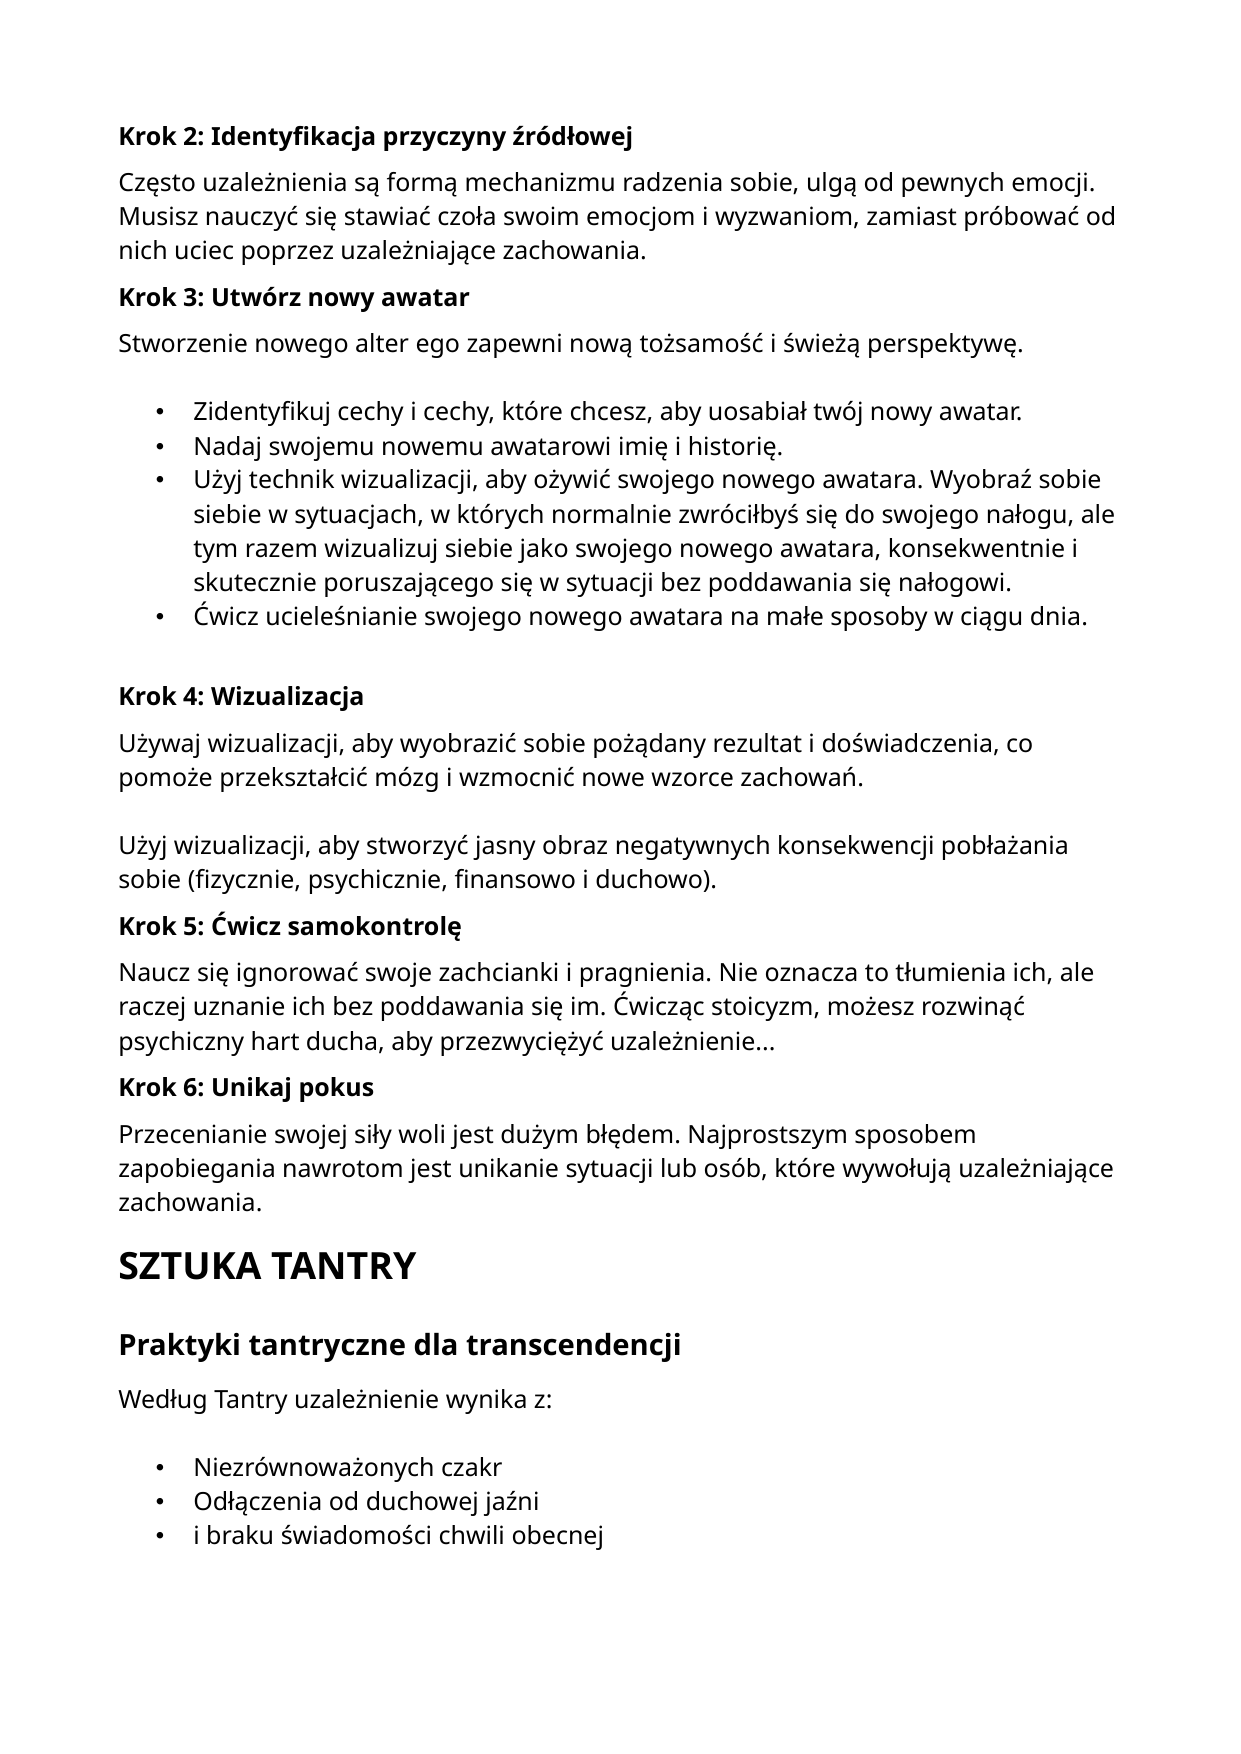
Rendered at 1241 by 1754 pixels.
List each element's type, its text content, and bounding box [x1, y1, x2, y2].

list Odłączenia od duchowej jaźni [156, 1484, 1122, 1518]
text Często uzależnienia są formą mechanizmu radzenia sobie, ulgą od pewnych emocji. Musisz nauczyć się stawiać czoła swoim emocjom i wyzwaniom, zamiast próbować od nich uciec poprzez uzależniające zachowania. [118, 165, 1122, 267]
text Stworzenie nowego alter ego zapewni nową tożsamość i świeżą perspektywę. [118, 326, 1122, 360]
subtitle Krok 3: Utwórz nowy awatar [118, 279, 1122, 313]
subtitle Krok 2: Identyfikacja przyczyny źródłowej [118, 118, 1122, 152]
text Użyj wizualizacji, aby stworzyć jasny obraz negatywnych konsekwencji pobłażania sobie (fizycznie, psychicznie, finansowo i duchowo). [118, 828, 1122, 896]
subtitle Krok 4: Wizualizacja [118, 679, 1122, 713]
subtitle Krok 5: Ćwicz samokontrolę [118, 908, 1122, 942]
text Używaj wizualizacji, aby wyobrazić sobie pożądany rezultat i doświadczenia, co pomoże przekształcić mózg i wzmocnić nowe wzorce zachowań. [118, 726, 1122, 794]
text Przecenianie swojej siły woli jest dużym błędem. Najprostszym sposobem zapobiegania nawrotom jest unikanie sytuacji lub osób, które wywołują uzależniające zachowania. [118, 1116, 1122, 1218]
text Naucz się ignorować swoje zachcianki i pragnienia. Nie oznacza to tłumienia ich, ale raczej uznanie ich bez poddawania się im. Ćwicząc stoicyzm, możesz rozwinąć psychiczny hart ducha, aby przezwyciężyć uzależnienie... [118, 955, 1122, 1057]
subtitle SZTUKA TANTRY [118, 1239, 1122, 1290]
list Zidentyfikuj cechy i cechy, które chcesz, aby uosabiał twój nowy awatar. [156, 394, 1122, 428]
subtitle Praktyki tantryczne dla transcendencji [118, 1324, 1122, 1363]
list Niezrównoważonych czakr [156, 1450, 1122, 1484]
list Ćwicz ucieleśnianie swojego nowego awatara na małe sposoby w ciągu dnia. [156, 598, 1122, 632]
text Według Tantry uzależnienie wynika z: [118, 1382, 1122, 1416]
list Użyj technik wizualizacji, aby ożywić swojego nowego awatara. Wyobraź sobie siebie w sytuacjach, w których normalnie zwróciłbyś się do swojego nałogu, ale tym razem wizualizuj siebie jako swojego nowego awatara, konsekwentnie i skutecznie poruszającego się w sytuacji bez poddawania się nałogowi. [156, 462, 1122, 598]
list Nadaj swojemu nowemu awatarowi imię i historię. [156, 428, 1122, 462]
subtitle Krok 6: Unikaj pokus [118, 1070, 1122, 1104]
list i braku świadomości chwili obecnej [156, 1518, 1122, 1552]
